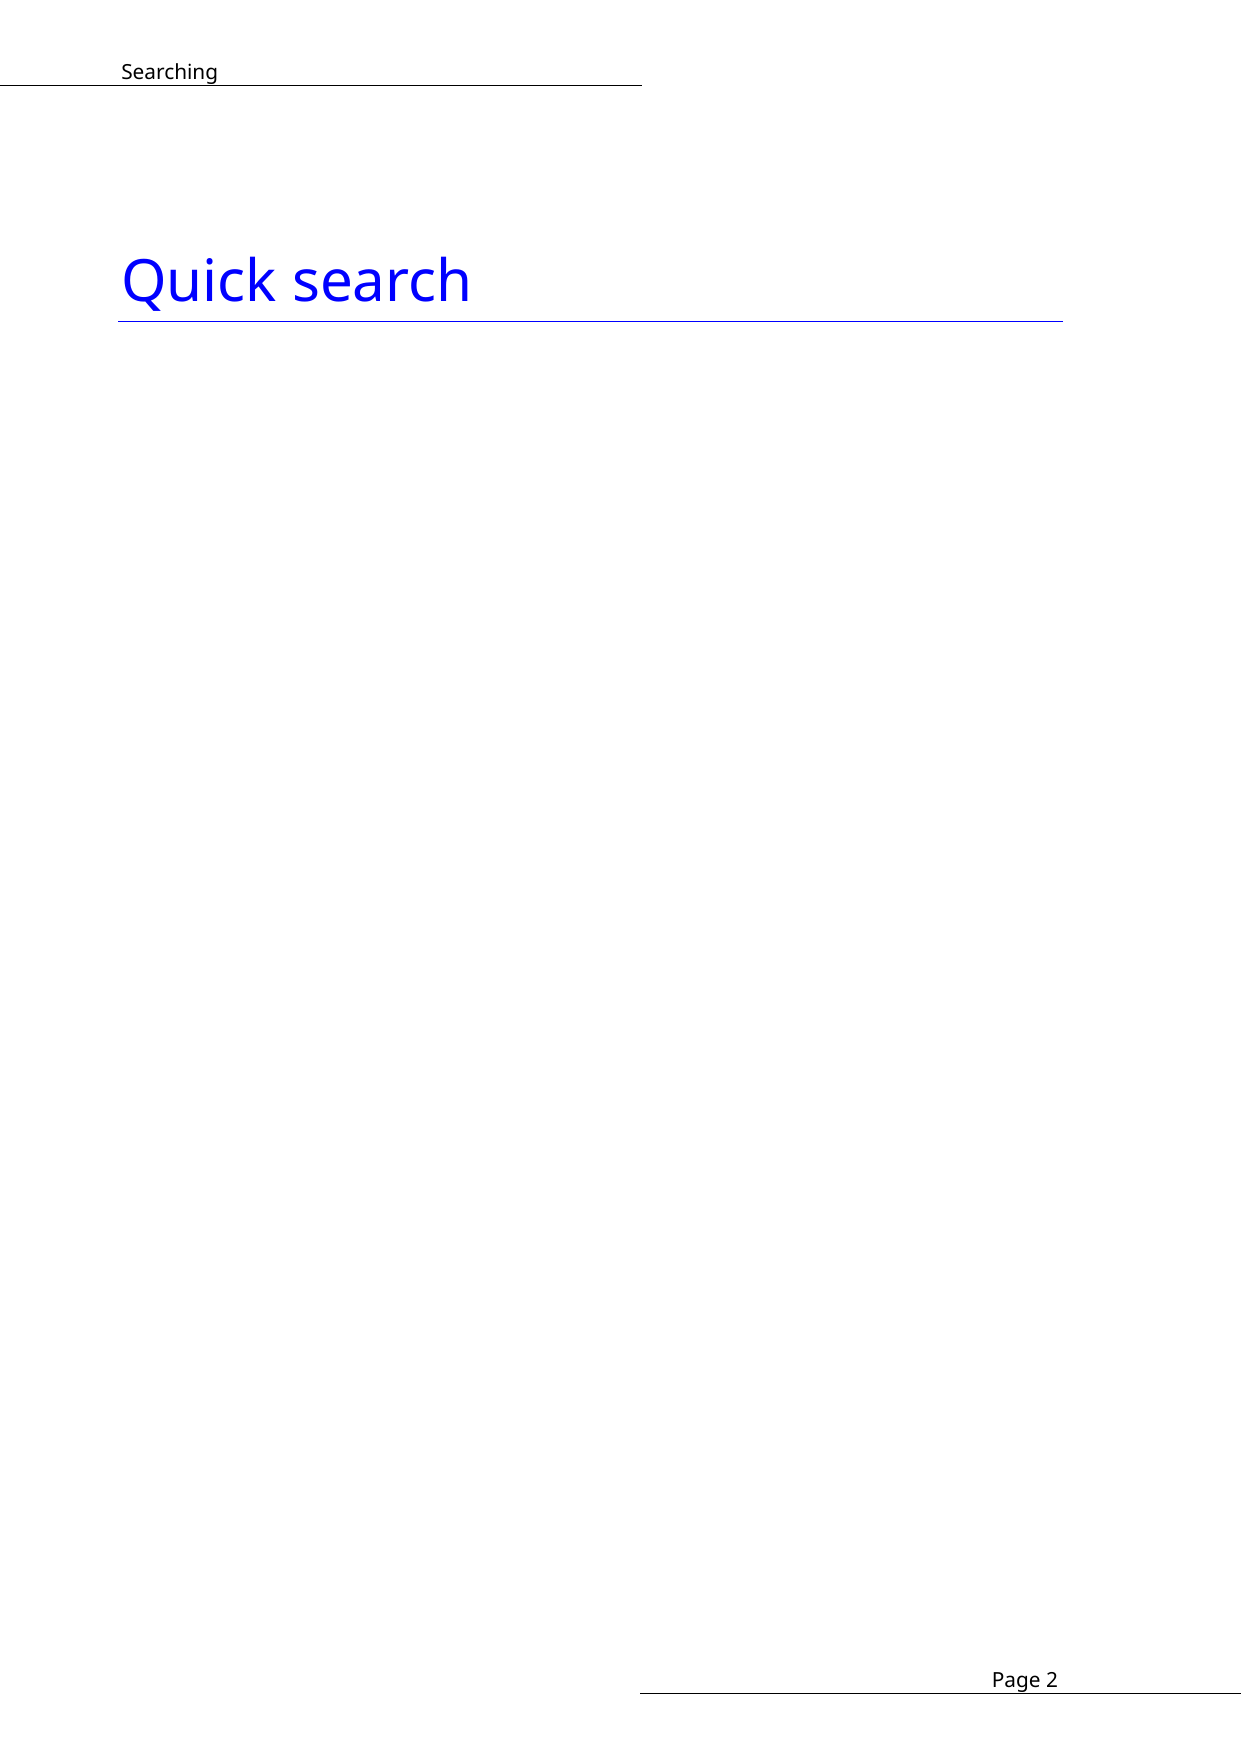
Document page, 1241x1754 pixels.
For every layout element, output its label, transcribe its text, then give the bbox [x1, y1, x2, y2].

subtitle Quick search [118, 236, 1063, 321]
